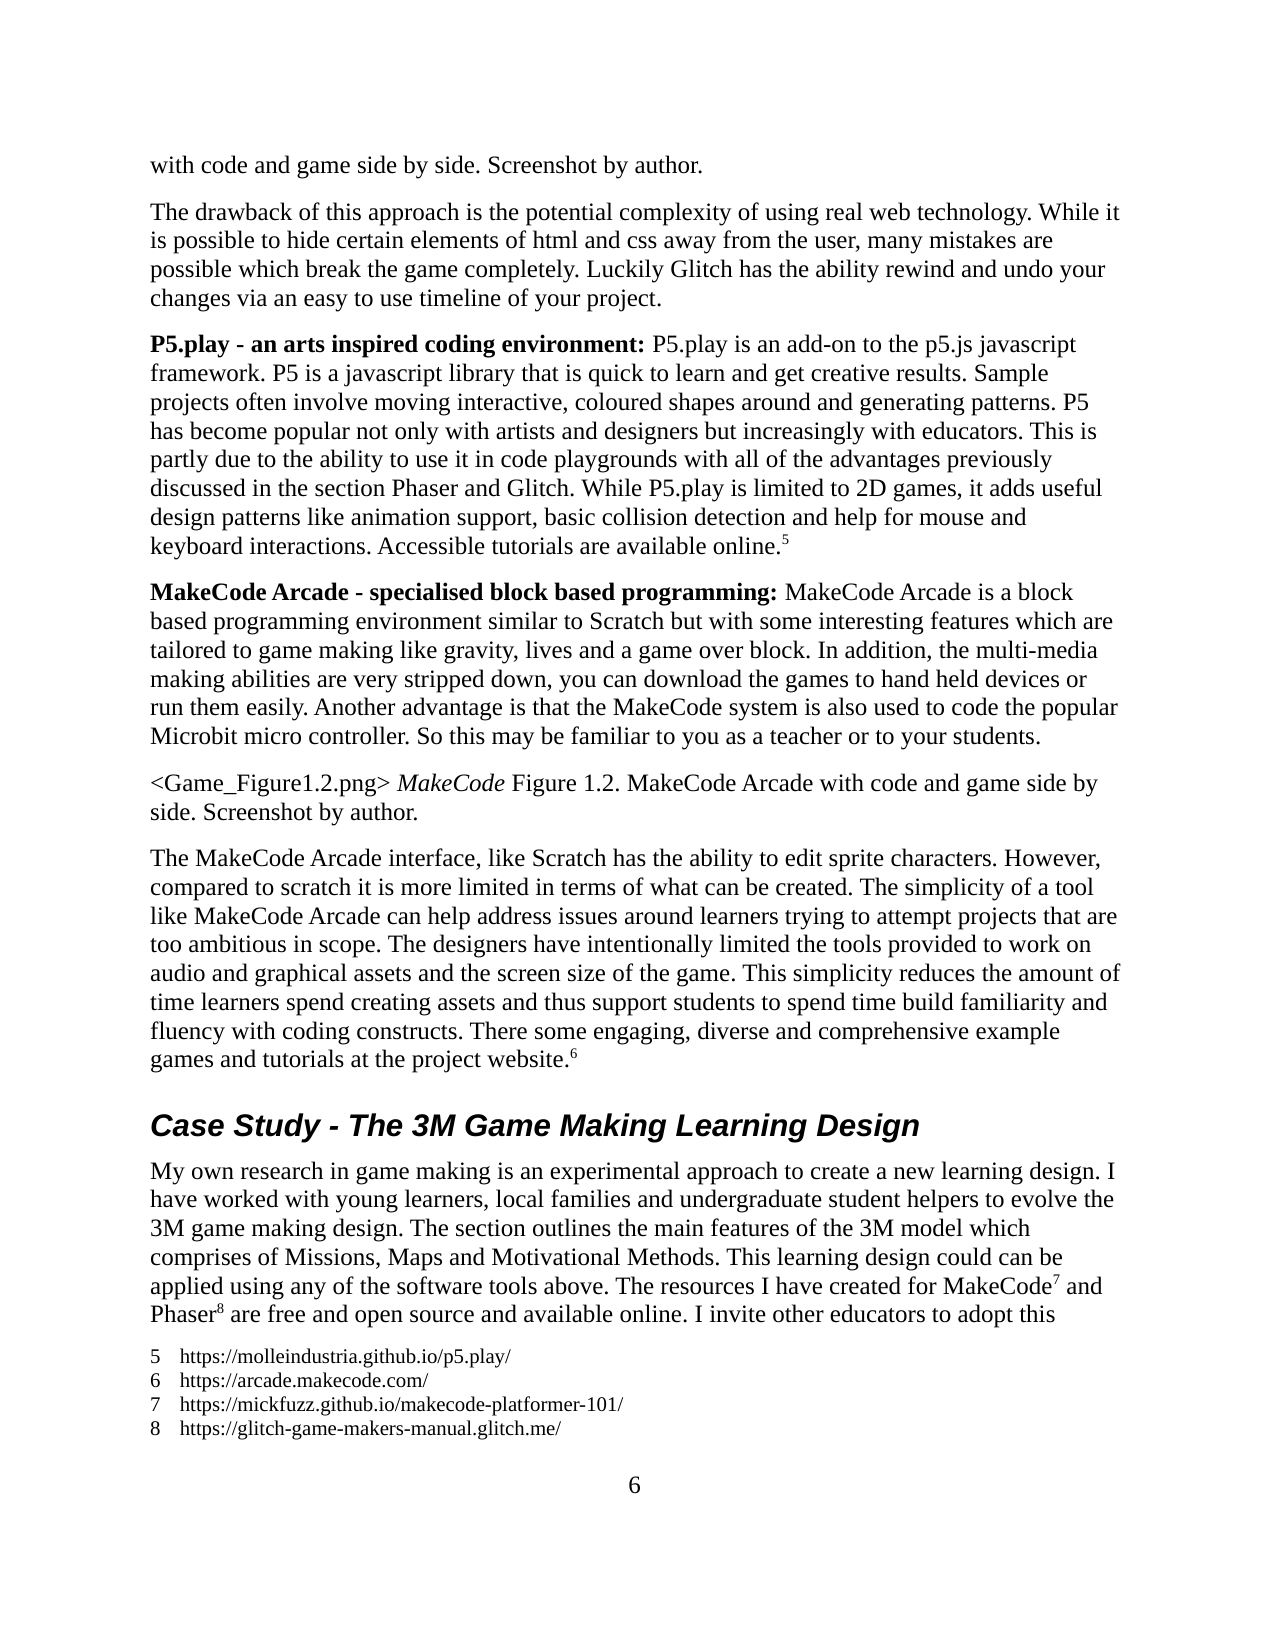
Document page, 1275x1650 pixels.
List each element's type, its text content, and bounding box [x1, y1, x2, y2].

text with code and game side by side. Screenshot by author. [150, 150, 1125, 179]
text <Game_Figure1.2.png> MakeCode Figure 1.2. MakeCode Arcade with code and game side by side. Screenshot by author. [150, 768, 1125, 825]
text The drawback of this approach is the potential complexity of using real web technology. While it is possible to hide certain elements of html and css away from the user, many mistakes are possible which break the game completely. Luckily Glitch has the ability rewind and undo your changes via an easy to use timeline of your project. [150, 197, 1125, 312]
subtitle Case Study - The 3M Game Making Learning Design [150, 1107, 1125, 1143]
text P5.play - an arts inspired coding environment: P5.play is an add-on to the p5.js javascript framework. P5 is a javascript library that is quick to learn and get creative results. Sample projects often involve moving interactive, coloured shapes around and generating patterns. P5 has become popular not only with artists and designers but increasingly with educators. This is partly due to the ability to use it in code playgrounds with all of the advantages previously discussed in the section Phaser and Glitch. While P5.play is limited to 2D games, it adds useful design patterns like animation support, basic collision detection and help for mouse and keyboard interactions. Accessible tutorials are available online. [150, 329, 1125, 559]
text https://mickfuzz.github.io/makecode-platformer-101/ [150, 1392, 1125, 1416]
text The MakeCode Arcade interface, like Scratch has the ability to edit sprite characters. However, compared to scratch it is more limited in terms of what can be created. The simplicity of a tool like MakeCode Arcade can help address issues around learners trying to attempt projects that are too ambitious in scope. The designers have intentionally limited the tools provided to work on audio and graphical assets and the screen size of the game. This simplicity reduces the amount of time learners spend creating assets and thus support students to spend time build familiarity and fluency with coding constructs. There some engaging, diverse and comprehensive example games and tutorials at the project website. [150, 843, 1125, 1073]
text https://arcade.makecode.com/ [150, 1368, 1125, 1392]
text MakeCode Arcade - specialised block based programming: MakeCode Arcade is a block based programming environment similar to Scratch but with some interesting features which are tailored to game making like gravity, lives and a game over block. In addition, the multi-media making abilities are very stripped down, you can download the games to hand held devices or run them easily. Another advantage is that the MakeCode system is also used to code the popular Microbit micro controller. So this may be familiar to you as a teacher or to your students. [150, 577, 1125, 750]
text My own research in game making is an experimental approach to create a new learning design. I have worked with young learners, local families and undergraduate student helpers to evolve the 3M game making design. The section outlines the main features of the 3M model which comprises of Missions, Maps and Motivational Methods. This learning design could can be applied using any of the software tools above. The resources I have created for MakeCode and Phaser are free and open source and available online. I invite other educators to adopt this [150, 1156, 1125, 1328]
text https://glitch-game-makers-manual.glitch.me/ [150, 1416, 1125, 1440]
text https://molleindustria.github.io/p5.play/ [150, 1344, 1125, 1368]
